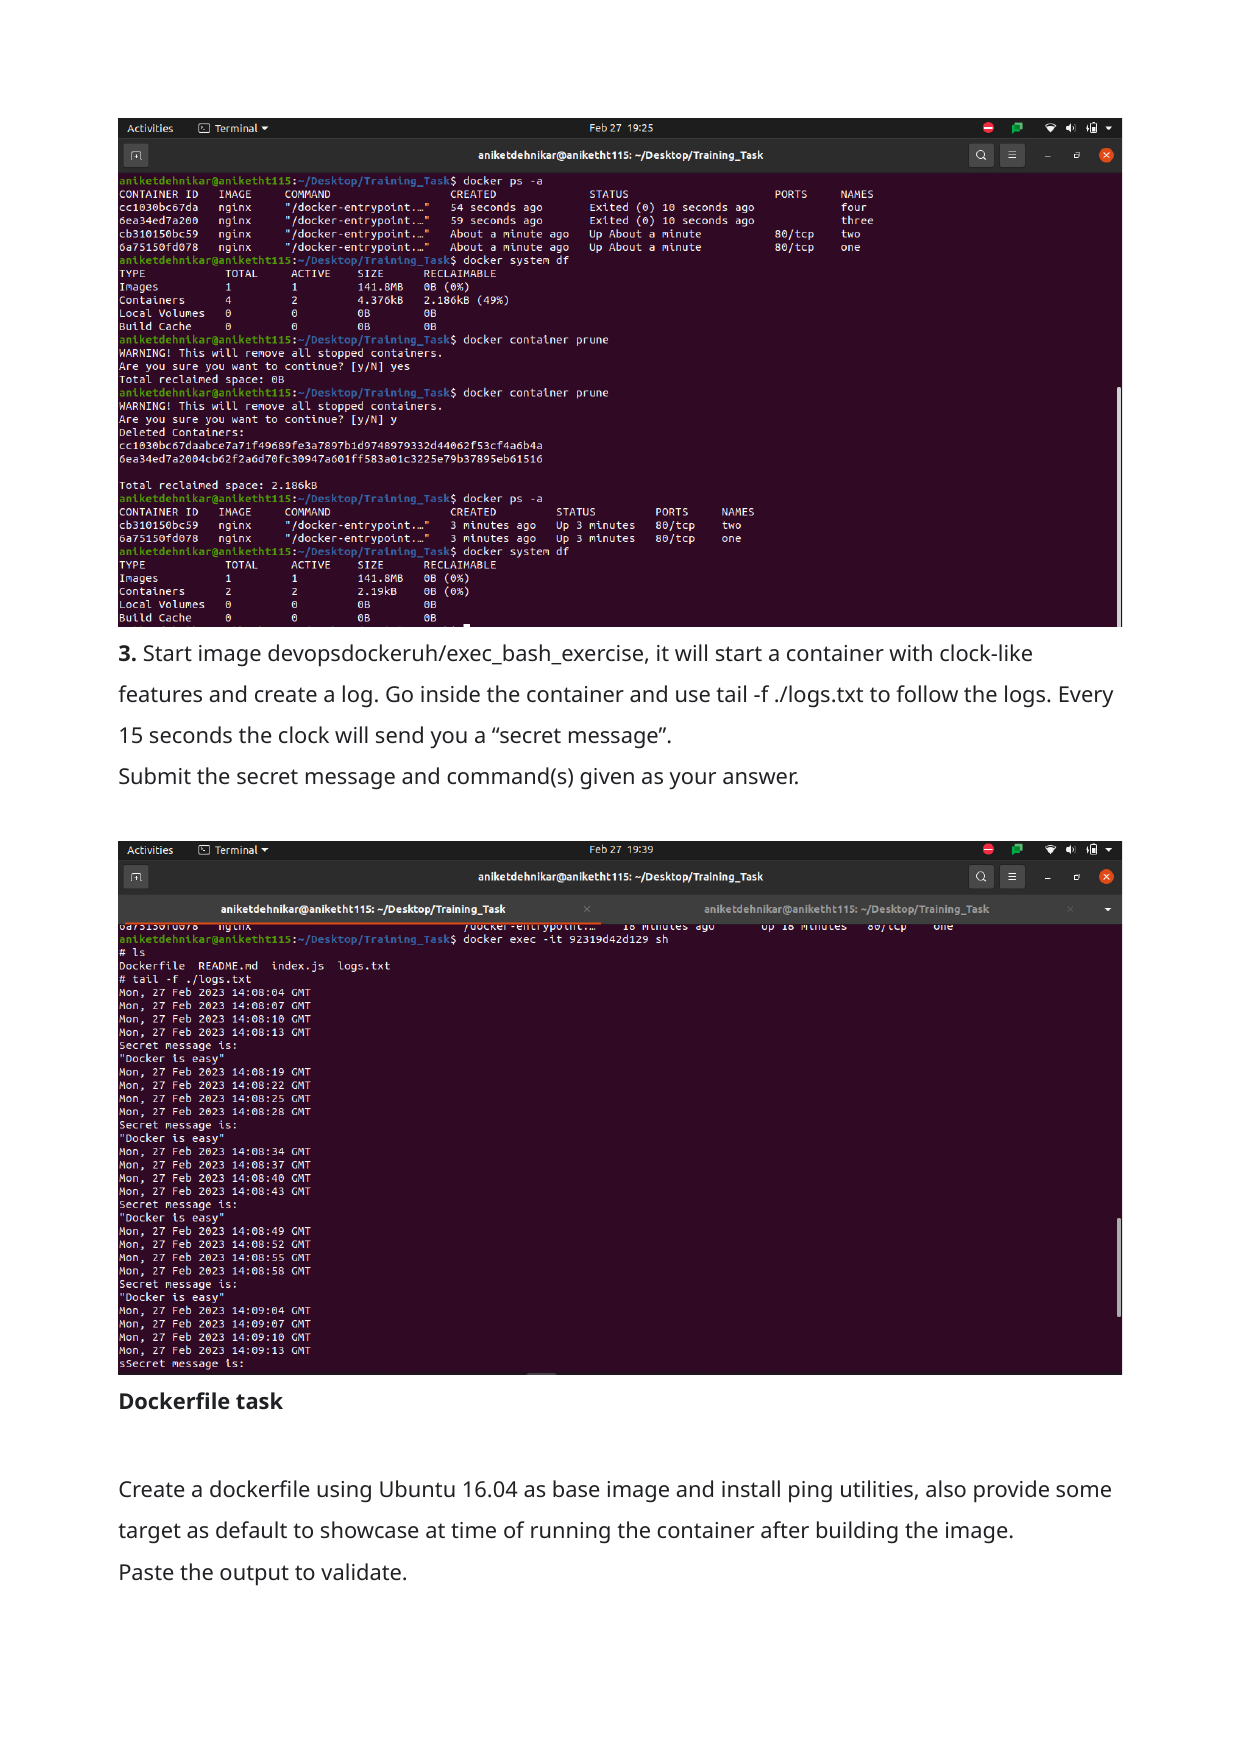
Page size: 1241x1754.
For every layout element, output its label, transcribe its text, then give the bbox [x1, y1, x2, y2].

picture [118, 118, 1123, 627]
picture [118, 841, 1123, 1375]
text Submit the secret message and command(s) given as your answer. [118, 761, 1122, 791]
text Paste the output to validate. [118, 1556, 1122, 1586]
text Create a dockerfile using Ubuntu 16.04 as base image and install ping utilities, also provide some target as default to showcase at time of running the container after building the image. [118, 1474, 1122, 1545]
text Dockerfile task [118, 1375, 1122, 1416]
text 3. Start image devopsdockeruh/exec_bash_exercise, it will start a container with clock-like features and create a log. Go inside the container and use tail -f ./logs.txt to follow the logs. Every 15 seconds the clock will send you a “secret message”. [118, 627, 1122, 750]
